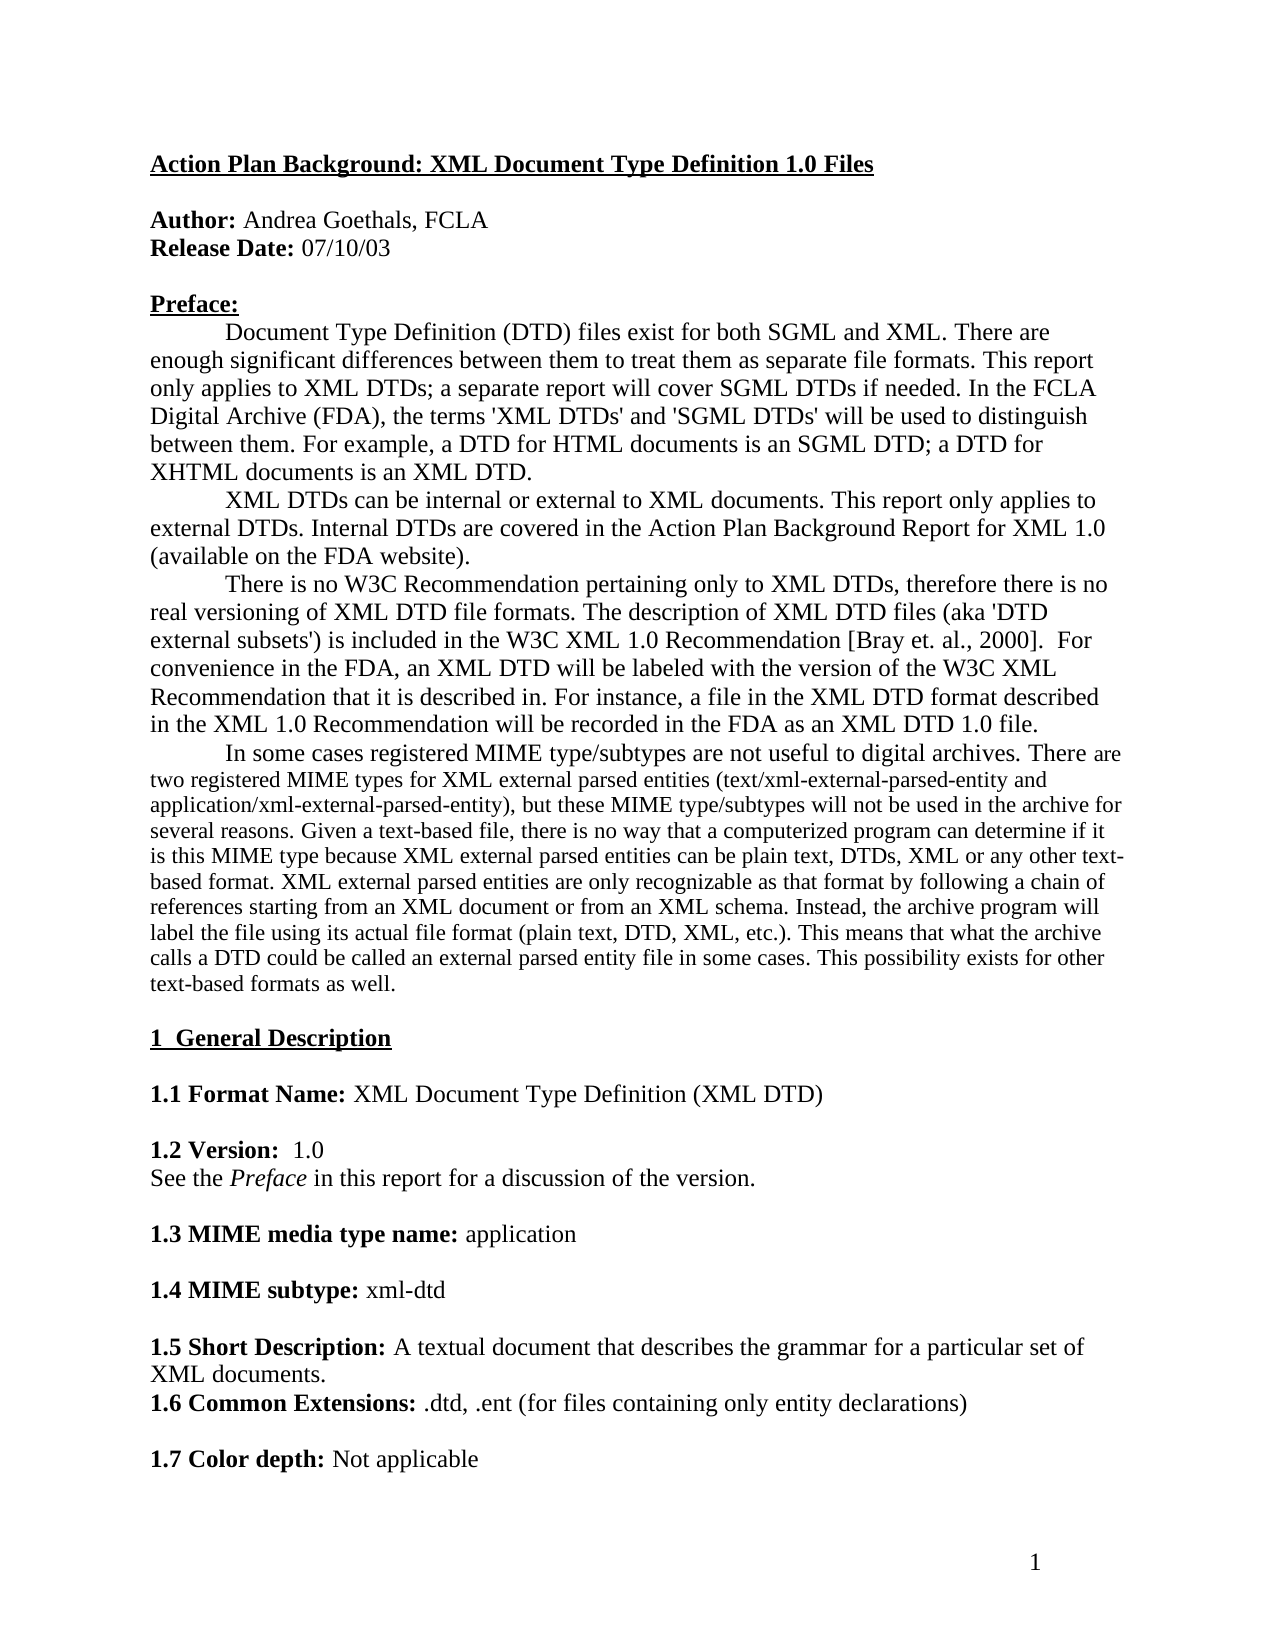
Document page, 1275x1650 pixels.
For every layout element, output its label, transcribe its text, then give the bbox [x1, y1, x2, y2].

subtitle 1 General Description [150, 1024, 1125, 1052]
text 1.1 Format Name: XML Document Type Definition (XML DTD) [150, 1080, 1125, 1108]
list 1.3 MIME media type name: application [150, 1220, 1125, 1248]
subtitle Action Plan Background: XML Document Type Definition 1.0 Files [150, 150, 1125, 178]
text 1.4 MIME subtype: xml-dtd [150, 1276, 1125, 1304]
text See the Preface in this report for a discussion of the version. [150, 1164, 1125, 1192]
text Preface: [150, 290, 1125, 318]
text Author: Andrea Goethals, FCLA [150, 206, 1125, 234]
text Document Type Definition (DTD) files exist for both SGML and XML. There are enough significant differences between them to treat them as separate file formats. This report only applies to XML DTDs; a separate report will cover SGML DTDs if needed. In the FCLA Digital Archive (FDA), the terms 'XML DTDs' and 'SGML DTDs' will be used to distinguish between them. For example, a DTD for HTML documents is an SGML DTD; a DTD for XHTML documents is an XML DTD. [150, 318, 1125, 486]
text Release Date: 07/10/03 [150, 234, 1125, 262]
list 1.6 Common Extensions: .dtd, .ent (for files containing only entity declarations) [150, 1388, 1125, 1416]
list 1.7 Color depth: Not applicable [150, 1444, 1125, 1472]
text In some cases registered MIME type/subtypes are not useful to digital archives. There are two registered MIME types for XML external parsed entities (text/xml-external-parsed-entity and application/xml-external-parsed-entity), but these MIME type/subtypes will not be used in the archive for several reasons. Given a text-based file, there is no way that a computerized program can determine if it is this MIME type because XML external parsed entities can be plain text, DTDs, XML or any other text-based format. XML external parsed entities are only recognizable as that format by following a chain of references starting from an XML document or from an XML schema. Instead, the archive program will label the file using its actual file format (plain text, DTD, XML, etc.). This means that what the archive calls a DTD could be called an external parsed entity file in some cases. This possibility exists for other text-based formats as well. [150, 738, 1125, 996]
text XML DTDs can be internal or external to XML documents. This report only applies to external DTDs. Internal DTDs are covered in the Action Plan Background Report for XML 1.0 (available on the FDA website). [150, 486, 1125, 570]
text 1.5 Short Description: A textual document that describes the grammar for a particular set of XML documents. [150, 1332, 1125, 1388]
text 1.2 Version: 1.0 [150, 1136, 1125, 1164]
text There is no W3C Recommendation pertaining only to XML DTDs, therefore there is no real versioning of XML DTD file formats. The description of XML DTD files (aka 'DTD external subsets') is included in the W3C XML 1.0 Recommendation [Bray et. al., 2000]. For convenience in the FDA, an XML DTD will be labeled with the version of the W3C XML Recommendation that it is described in. For instance, a file in the XML DTD format described in the XML 1.0 Recommendation will be recorded in the FDA as an XML DTD 1.0 file. [150, 570, 1125, 738]
